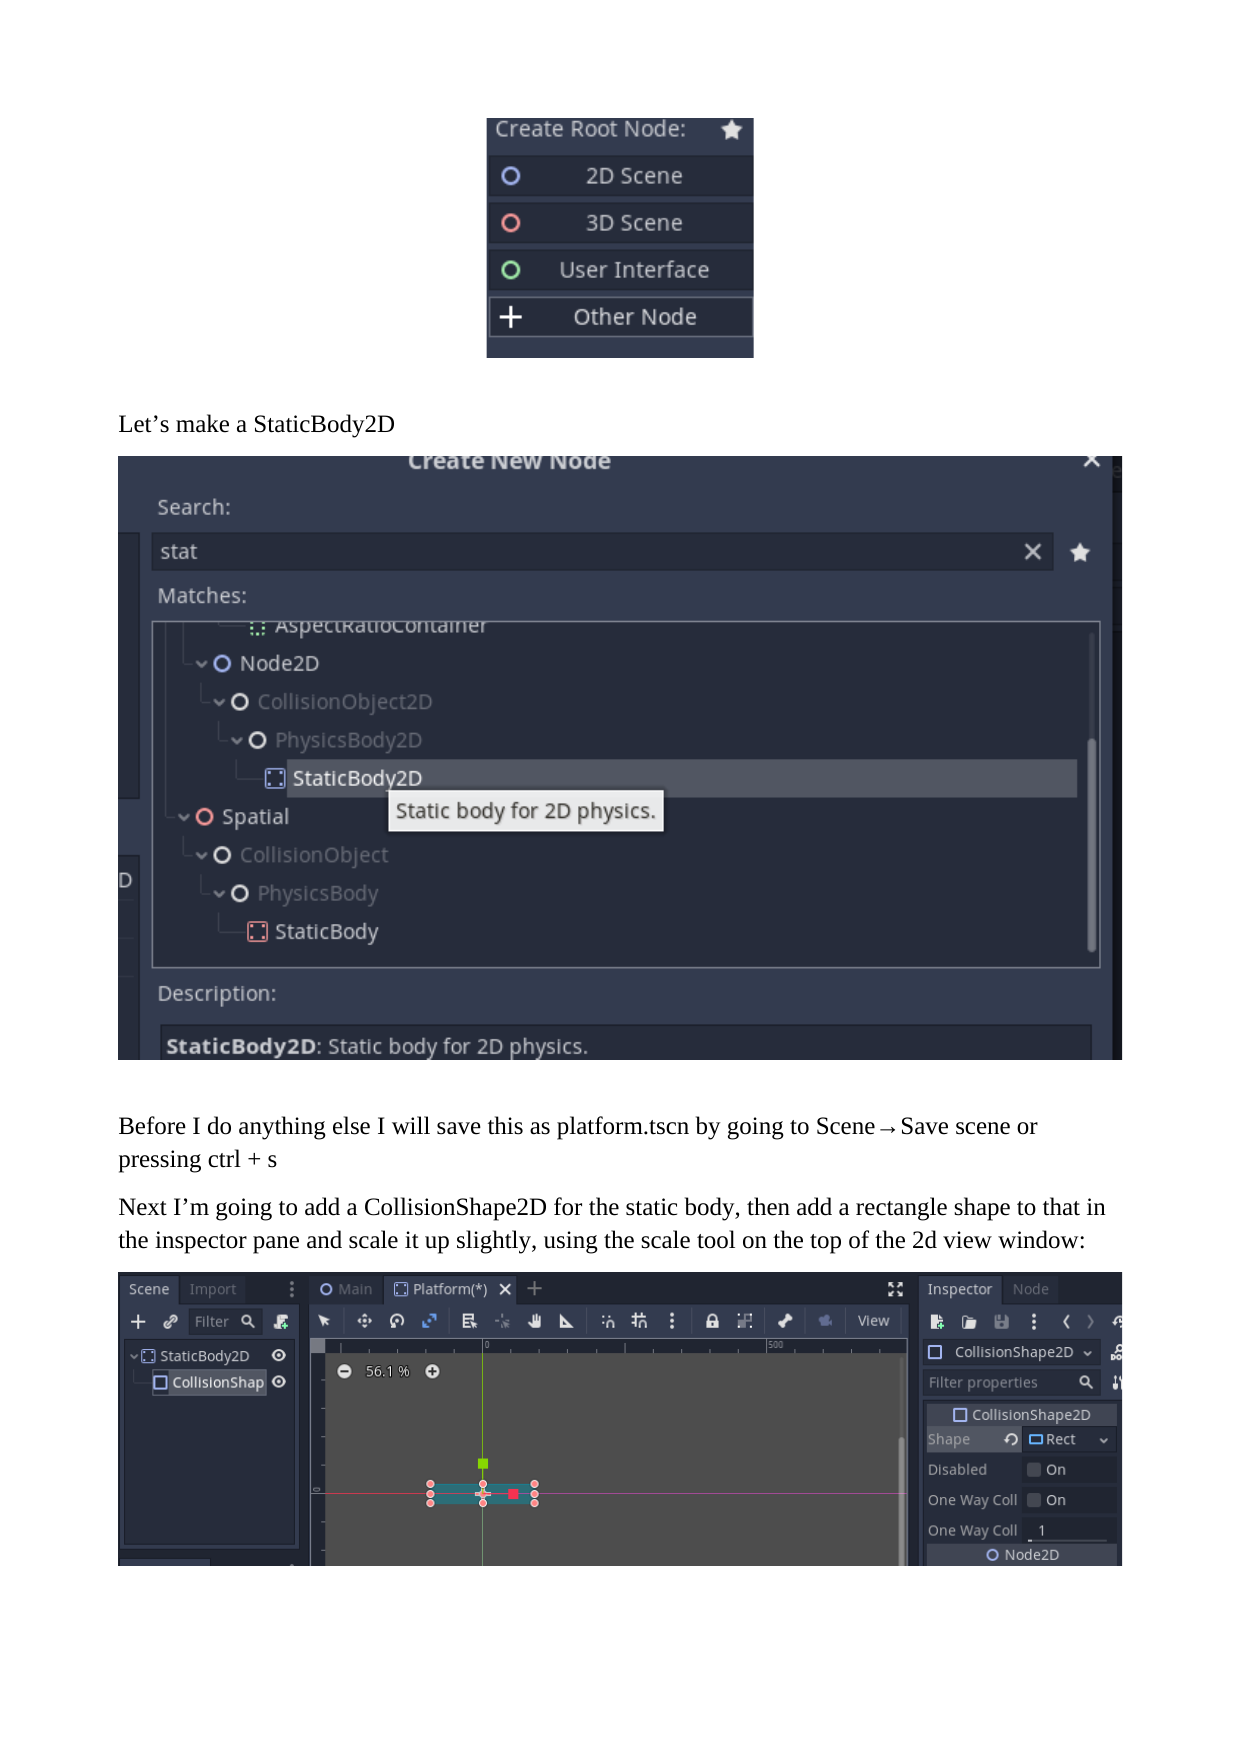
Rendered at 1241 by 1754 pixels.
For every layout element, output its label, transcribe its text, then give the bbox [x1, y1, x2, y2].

picture [118, 1272, 1123, 1566]
picture [118, 456, 1123, 1060]
text Let’s make a StaticBody2D [118, 409, 1122, 438]
text Before I do anything else I will save this as platform.tscn by going to Scene→Save scene or pressing ctrl + s [118, 1111, 1122, 1173]
text Next I’m going to add a CollisionShape2D for the static body, then add a rectangle shape to that in the inspector pane and scale it up slightly, using the scale tool on the top of the 2d view window: [118, 1192, 1122, 1253]
picture [486, 118, 754, 358]
